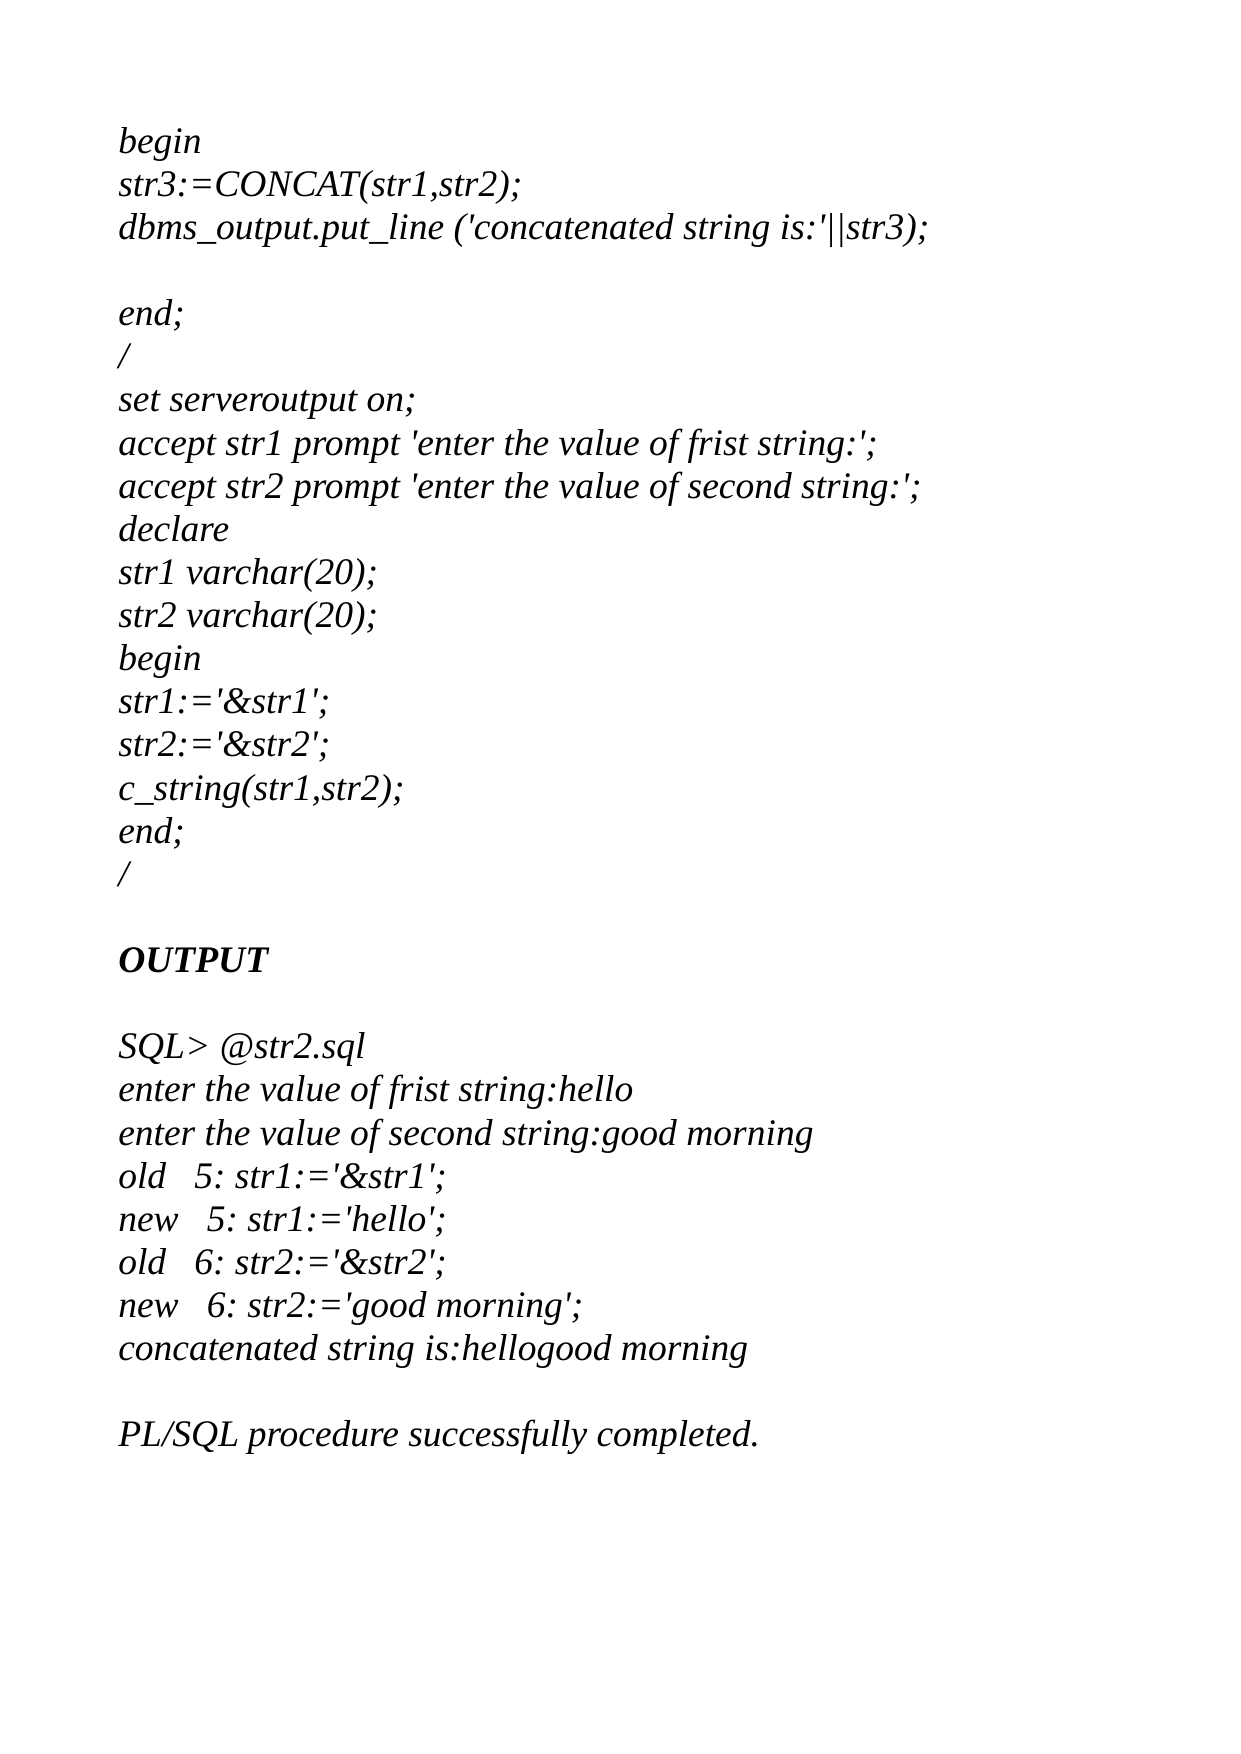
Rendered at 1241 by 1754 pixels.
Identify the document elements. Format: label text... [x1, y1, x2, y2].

text old 5: str1:='&str1'; [118, 1153, 1122, 1196]
text str1:='&str1'; [118, 679, 1122, 722]
text PL/SQL procedure successfully completed. [118, 1412, 1122, 1455]
text str3:=CONCAT(str1,str2); [118, 161, 1122, 204]
text accept str1 prompt 'enter the value of frist string:'; [118, 420, 1122, 463]
text str2:='&str2'; [118, 722, 1122, 765]
text set serveroutput on; [118, 377, 1122, 420]
text str2 varchar(20); [118, 592, 1122, 636]
text OUTPUT [118, 937, 1122, 981]
text new 5: str1:='hello'; [118, 1196, 1122, 1239]
text enter the value of second string:good morning [118, 1110, 1122, 1153]
text SQL> @str2.sql [118, 1024, 1122, 1067]
text / [118, 334, 1122, 377]
text begin [118, 636, 1122, 679]
text end; [118, 291, 1122, 334]
text c_string(str1,str2); [118, 765, 1122, 808]
text end; [118, 808, 1122, 851]
text enter the value of frist string:hello [118, 1067, 1122, 1110]
text old 6: str2:='&str2'; [118, 1239, 1122, 1282]
text accept str2 prompt 'enter the value of second string:'; [118, 463, 1122, 506]
text / [118, 851, 1122, 894]
text concatenated string is:hellogood morning [118, 1326, 1122, 1369]
text declare [118, 506, 1122, 549]
text str1 varchar(20); [118, 549, 1122, 592]
text dbms_output.put_line ('concatenated string is:'||str3); [118, 204, 1122, 247]
text new 6: str2:='good morning'; [118, 1282, 1122, 1326]
text begin [118, 118, 1122, 161]
